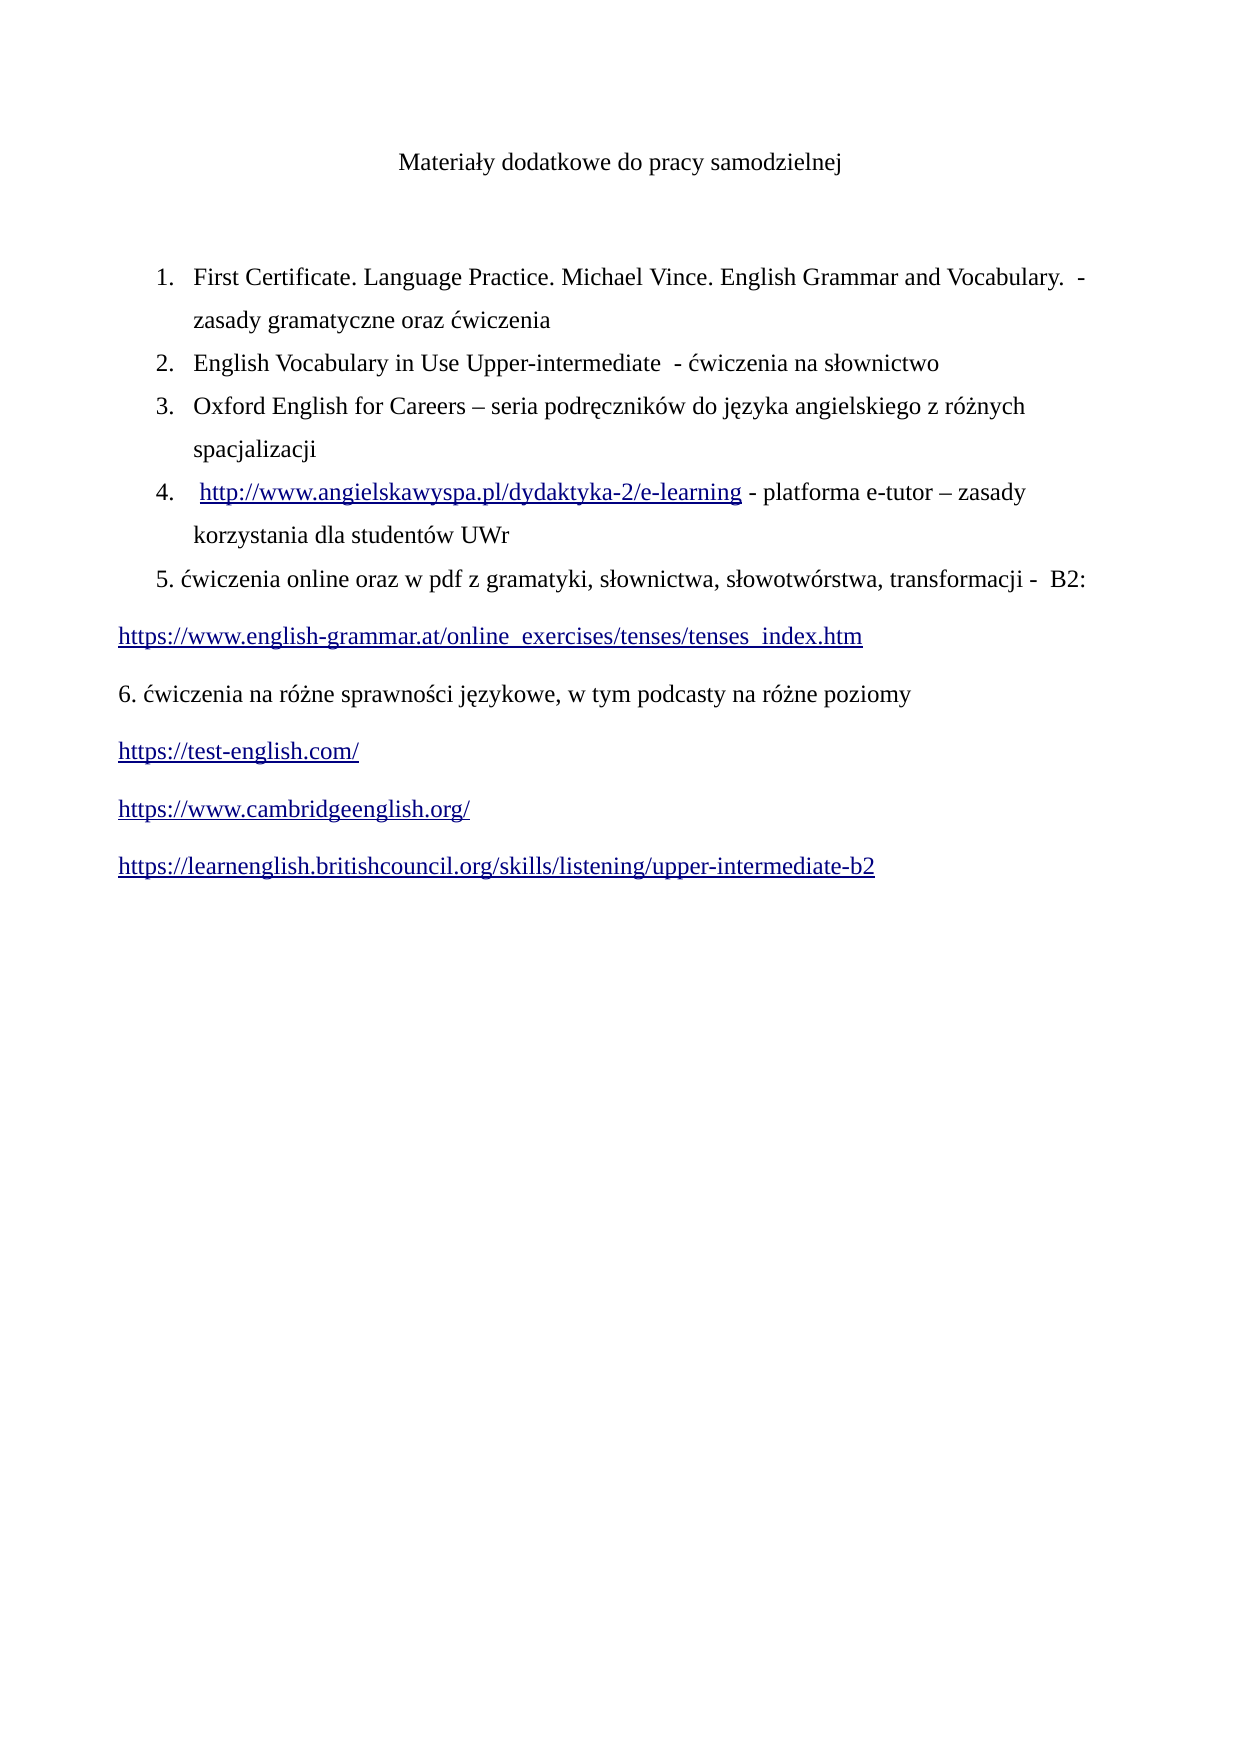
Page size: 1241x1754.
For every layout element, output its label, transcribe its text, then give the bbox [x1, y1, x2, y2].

text https://learnenglish.britishcouncil.org/skills/listening/upper-intermediate-b2 [118, 851, 1122, 880]
text Materiały dodatkowe do pracy samodzielnej [118, 147, 1122, 176]
text https://www.english-grammar.at/online_exercises/tenses/tenses_index.htm [118, 621, 1122, 650]
text https://test-english.com/ [118, 736, 1122, 765]
text 6. ćwiczenia na różne sprawności językowe, w tym podcasty na różne poziomy [118, 679, 1122, 707]
list First Certificate. Language Practice. Michael Vince. English Grammar and Vocabulary. - zasady gramatyczne oraz ćwiczenia [156, 262, 1122, 334]
list English Vocabulary in Use Upper-intermediate - ćwiczenia na słownictwo [156, 348, 1122, 377]
text https://www.cambridgeenglish.org/ [118, 794, 1122, 822]
text 5. ćwiczenia online oraz w pdf z gramatyki, słownictwa, słowotwórstwa, transformacji - B2: [118, 564, 1122, 592]
list Oxford English for Careers – seria podręczników do języka angielskiego z różnych spacjalizacji [156, 391, 1122, 463]
list http://www.angielskawyspa.pl/dydaktyka-2/e-learning - platforma e-tutor – zasady korzystania dla studentów UWr [156, 477, 1122, 549]
